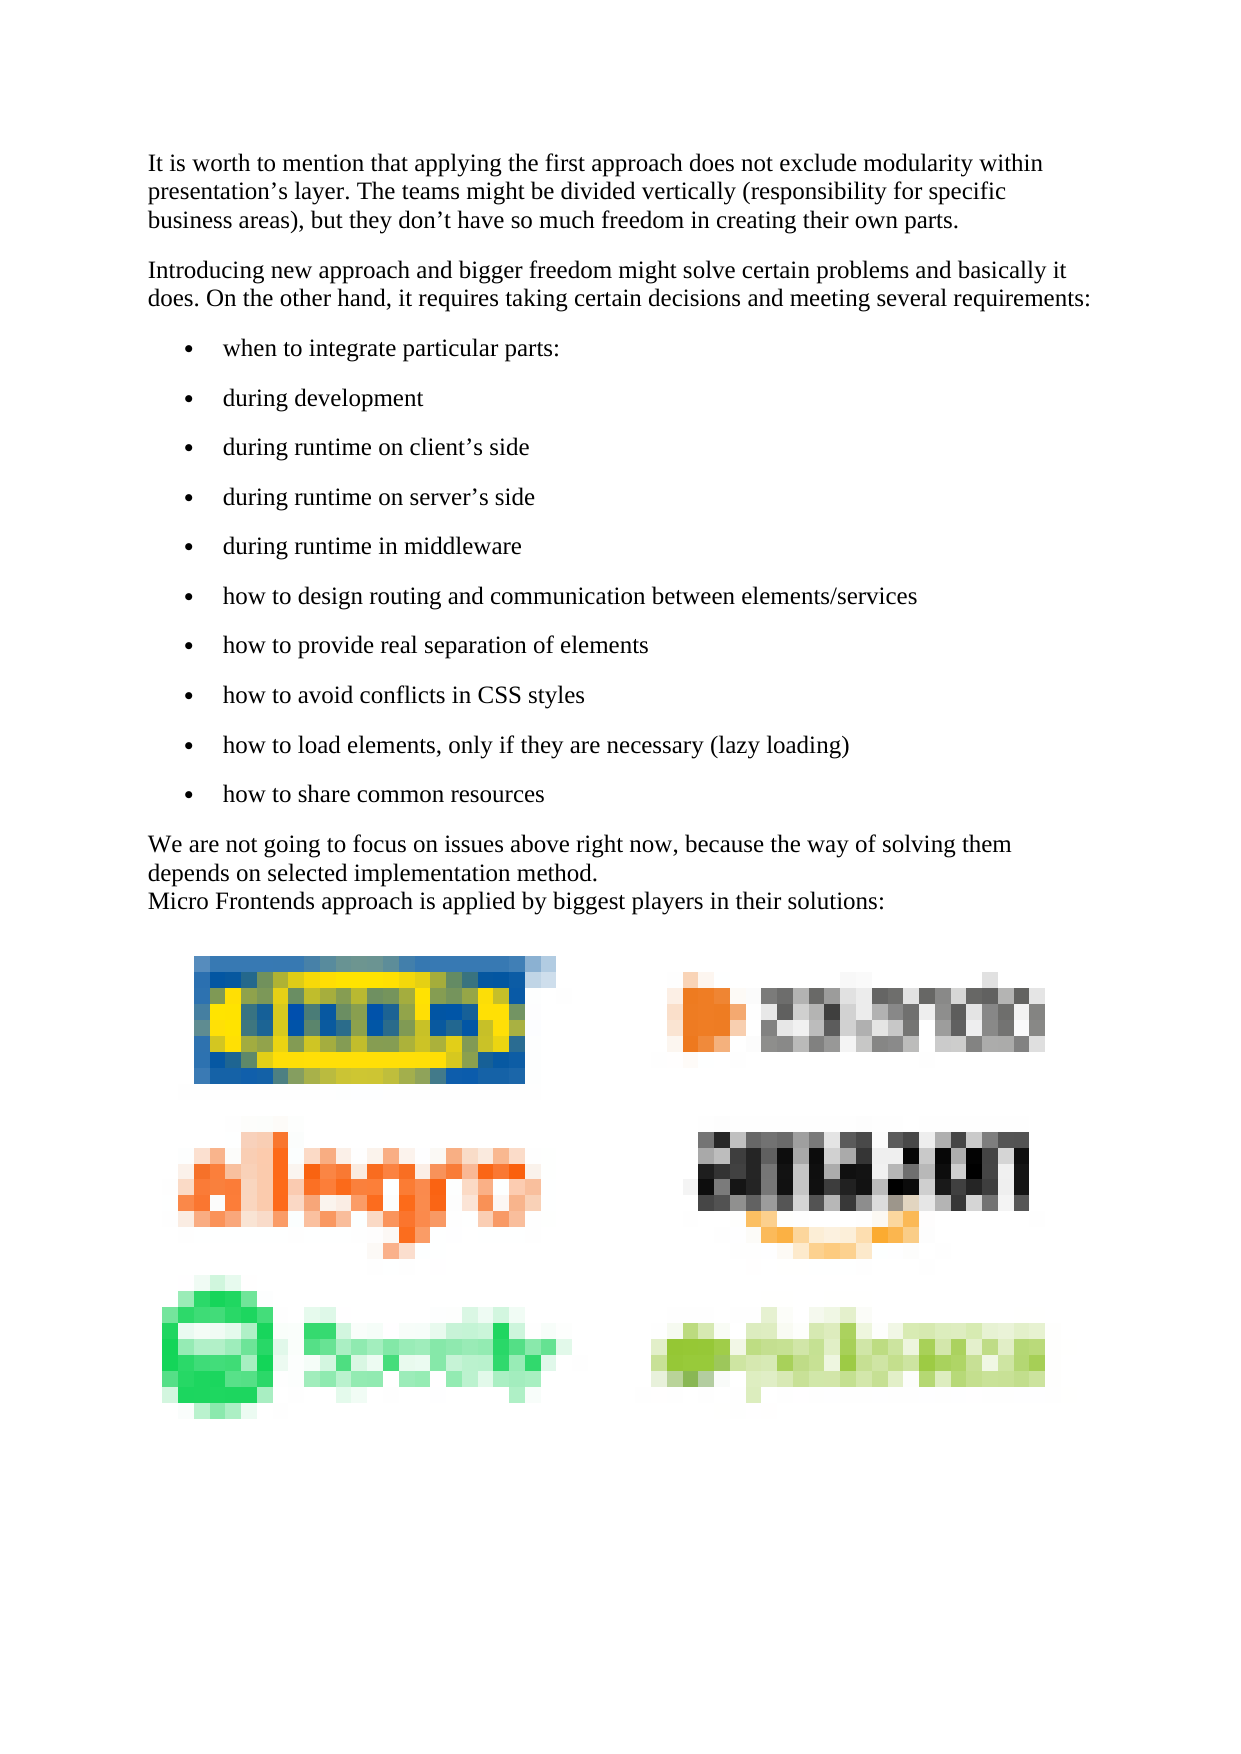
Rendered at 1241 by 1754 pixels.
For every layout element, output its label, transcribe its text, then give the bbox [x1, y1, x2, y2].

list during runtime on server’s side [185, 482, 1093, 511]
list how to avoid conflicts in CSS styles [185, 680, 1093, 709]
text We are not going to focus on issues above right now, because the way of solving them depends on selected implementation method. Micro Frontends approach is applied by biggest players in their solutions: [148, 829, 1093, 915]
text It is worth to mention that applying the first approach does not exclude modularity within presentation’s layer. The teams might be divided vertically (responsibility for specific business areas), but they don’t have so much freedom in creating their own parts. [148, 148, 1093, 234]
list during runtime on client’s side [185, 432, 1093, 461]
text Introducing new approach and bigger freedom might solve certain problems and basically it does. On the other hand, it requires taking certain decisions and meeting several requirements: [148, 255, 1093, 312]
list during development [185, 383, 1093, 411]
list how to load elements, only if they are necessary (lazy loading) [185, 730, 1093, 758]
list how to share common resources [185, 779, 1093, 808]
list when to integrate particular parts: [185, 333, 1093, 362]
list how to provide real separation of elements [185, 631, 1093, 659]
list how to design routing and communication between elements/services [185, 581, 1093, 610]
list during runtime in middleware [185, 531, 1093, 560]
